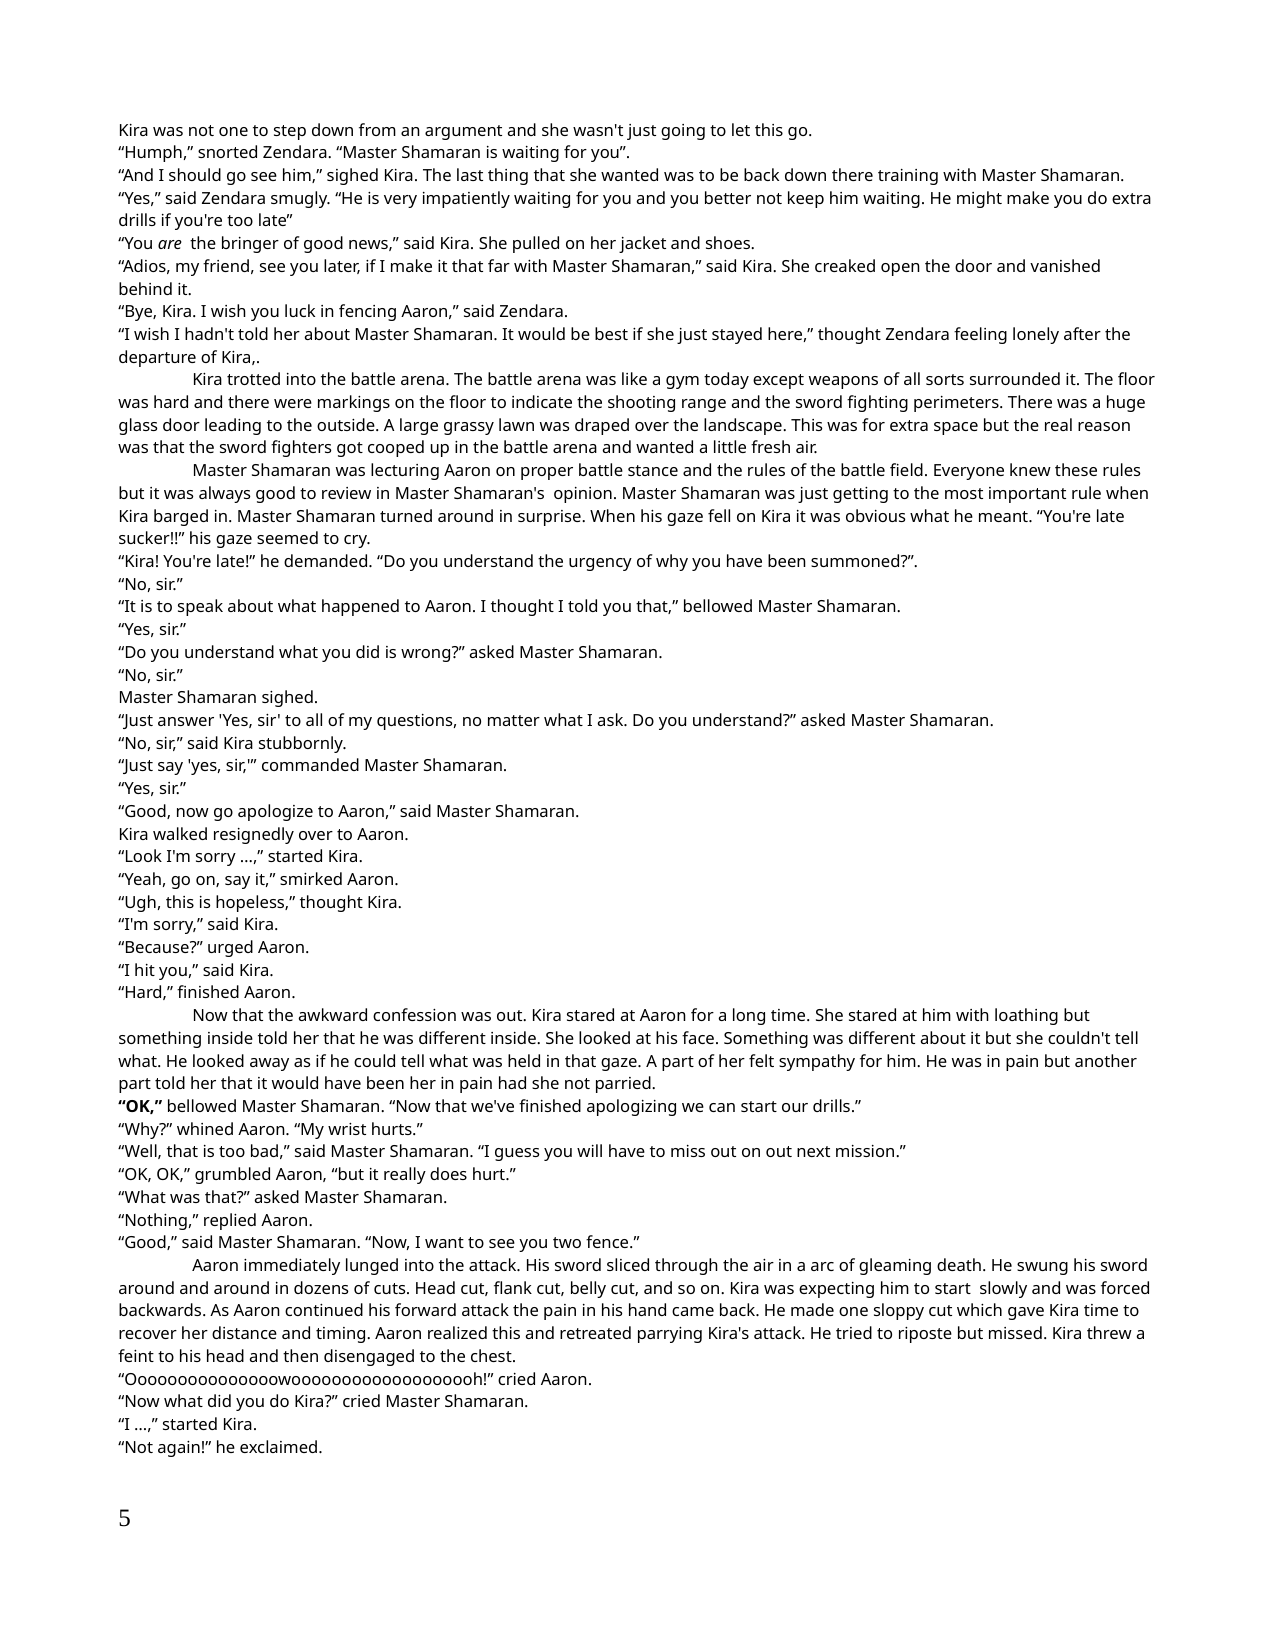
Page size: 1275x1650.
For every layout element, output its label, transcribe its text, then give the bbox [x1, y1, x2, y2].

text “Why?” whined Aaron. “My wrist hurts.” [118, 1117, 1157, 1140]
text “What was that?” asked Master Shamaran. [118, 1185, 1157, 1208]
text “I …,” started Kira. [118, 1412, 1157, 1435]
text “Hard,” finished Aaron. [118, 981, 1157, 1004]
text “Now what did you do Kira?” cried Master Shamaran. [118, 1390, 1157, 1412]
text “Ooooooooooooooowooooooooooooooooooh!” cried Aaron. [118, 1367, 1157, 1390]
text “Yes, sir.” [118, 618, 1157, 640]
text Master Shamaran was lecturing Aaron on proper battle stance and the rules of the battle field. Everyone knew these rules but it was always good to review in Master Shamaran's opinion. Master Shamaran was just getting to the most important rule when Kira barged in. Master Shamaran turned around in surprise. When his gaze fell on Kira it was obvious what he meant. “You're late sucker!!” his gaze seemed to cry. [118, 459, 1157, 549]
text “Yes, sir.” [118, 777, 1157, 799]
text “No, sir.” [118, 663, 1157, 686]
text Aaron immediately lunged into the attack. His sword sliced through the air in a arc of gleaming death. He swung his sword around and around in dozens of cuts. Head cut, flank cut, belly cut, and so on. Kira was expecting him to start slowly and was forced backwards. As Aaron continued his forward attack the pain in his hand came back. He made one sloppy cut which gave Kira time to recover her distance and timing. Aaron realized this and retreated parrying Kira's attack. He tried to riposte but missed. Kira threw a feint to his head and then disengaged to the chest. [118, 1253, 1157, 1367]
text Now that the awkward confession was out. Kira stared at Aaron for a long time. She stared at him with loathing but something inside told her that he was different inside. She looked at his face. Something was different about it but she couldn't tell what. He looked away as if he could tell what was held in that gaze. A part of her felt sympathy for him. He was in pain but another part told her that it would have been her in pain had she not parried. [118, 1004, 1157, 1094]
text Kira was not one to step down from an argument and she wasn't just going to let this go. [118, 118, 1157, 141]
text Kira trotted into the battle arena. The battle arena was like a gym today except weapons of all sorts surrounded it. The floor was hard and there were markings on the floor to indicate the shooting range and the sword fighting perimeters. There was a huge glass door leading to the outside. A large grassy lawn was draped over the landscape. This was for extra space but the real reason was that the sword fighters got cooped up in the battle arena and wanted a little fresh air. [118, 368, 1157, 459]
text “Not again!” he exclaimed. [118, 1435, 1157, 1458]
text “I hit you,” said Kira. [118, 958, 1157, 981]
text “Ugh, this is hopeless,” thought Kira. [118, 890, 1157, 913]
text “Good, now go apologize to Aaron,” said Master Shamaran. [118, 799, 1157, 822]
text Kira walked resignedly over to Aaron. [118, 822, 1157, 845]
text “Do you understand what you did is wrong?” asked Master Shamaran. [118, 640, 1157, 663]
text “Yes,” said Zendara smugly. “He is very impatiently waiting for you and you better not keep him waiting. He might make you do extra drills if you're too late” [118, 186, 1157, 232]
text “I'm sorry,” said Kira. [118, 913, 1157, 936]
text “No, sir,” said Kira stubbornly. [118, 731, 1157, 754]
text “Kira! You're late!” he demanded. “Do you understand the urgency of why you have been summoned?”. [118, 549, 1157, 572]
text Master Shamaran sighed. [118, 686, 1157, 708]
text “No, sir.” [118, 572, 1157, 595]
text “Look I'm sorry …,” started Kira. [118, 845, 1157, 867]
text “Bye, Kira. I wish you luck in fencing Aaron,” said Zendara. [118, 300, 1157, 322]
text “OK,” bellowed Master Shamaran. “Now that we've finished apologizing we can start our drills.” [118, 1094, 1157, 1117]
text “Nothing,” replied Aaron. [118, 1208, 1157, 1231]
text “Just answer 'Yes, sir' to all of my questions, no matter what I ask. Do you understand?” asked Master Shamaran. [118, 708, 1157, 731]
text “I wish I hadn't told her about Master Shamaran. It would be best if she just stayed here,” thought Zendara feeling lonely after the departure of Kira,. [118, 322, 1157, 368]
text “Good,” said Master Shamaran. “Now, I want to see you two fence.” [118, 1231, 1157, 1253]
text “You are the bringer of good news,” said Kira. She pulled on her jacket and shoes. [118, 232, 1157, 254]
text “Adios, my friend, see you later, if I make it that far with Master Shamaran,” said Kira. She creaked open the door and vanished behind it. [118, 254, 1157, 300]
text “Yeah, go on, say it,” smirked Aaron. [118, 867, 1157, 890]
text “OK, OK,” grumbled Aaron, “but it really does hurt.” [118, 1163, 1157, 1185]
text “Because?” urged Aaron. [118, 936, 1157, 958]
text “Humph,” snorted Zendara. “Master Shamaran is waiting for you”. [118, 141, 1157, 163]
text “Just say 'yes, sir,'” commanded Master Shamaran. [118, 754, 1157, 777]
text “It is to speak about what happened to Aaron. I thought I told you that,” bellowed Master Shamaran. [118, 595, 1157, 618]
text “Well, that is too bad,” said Master Shamaran. “I guess you will have to miss out on out next mission.” [118, 1140, 1157, 1163]
text “And I should go see him,” sighed Kira. The last thing that she wanted was to be back down there training with Master Shamaran. [118, 163, 1157, 186]
